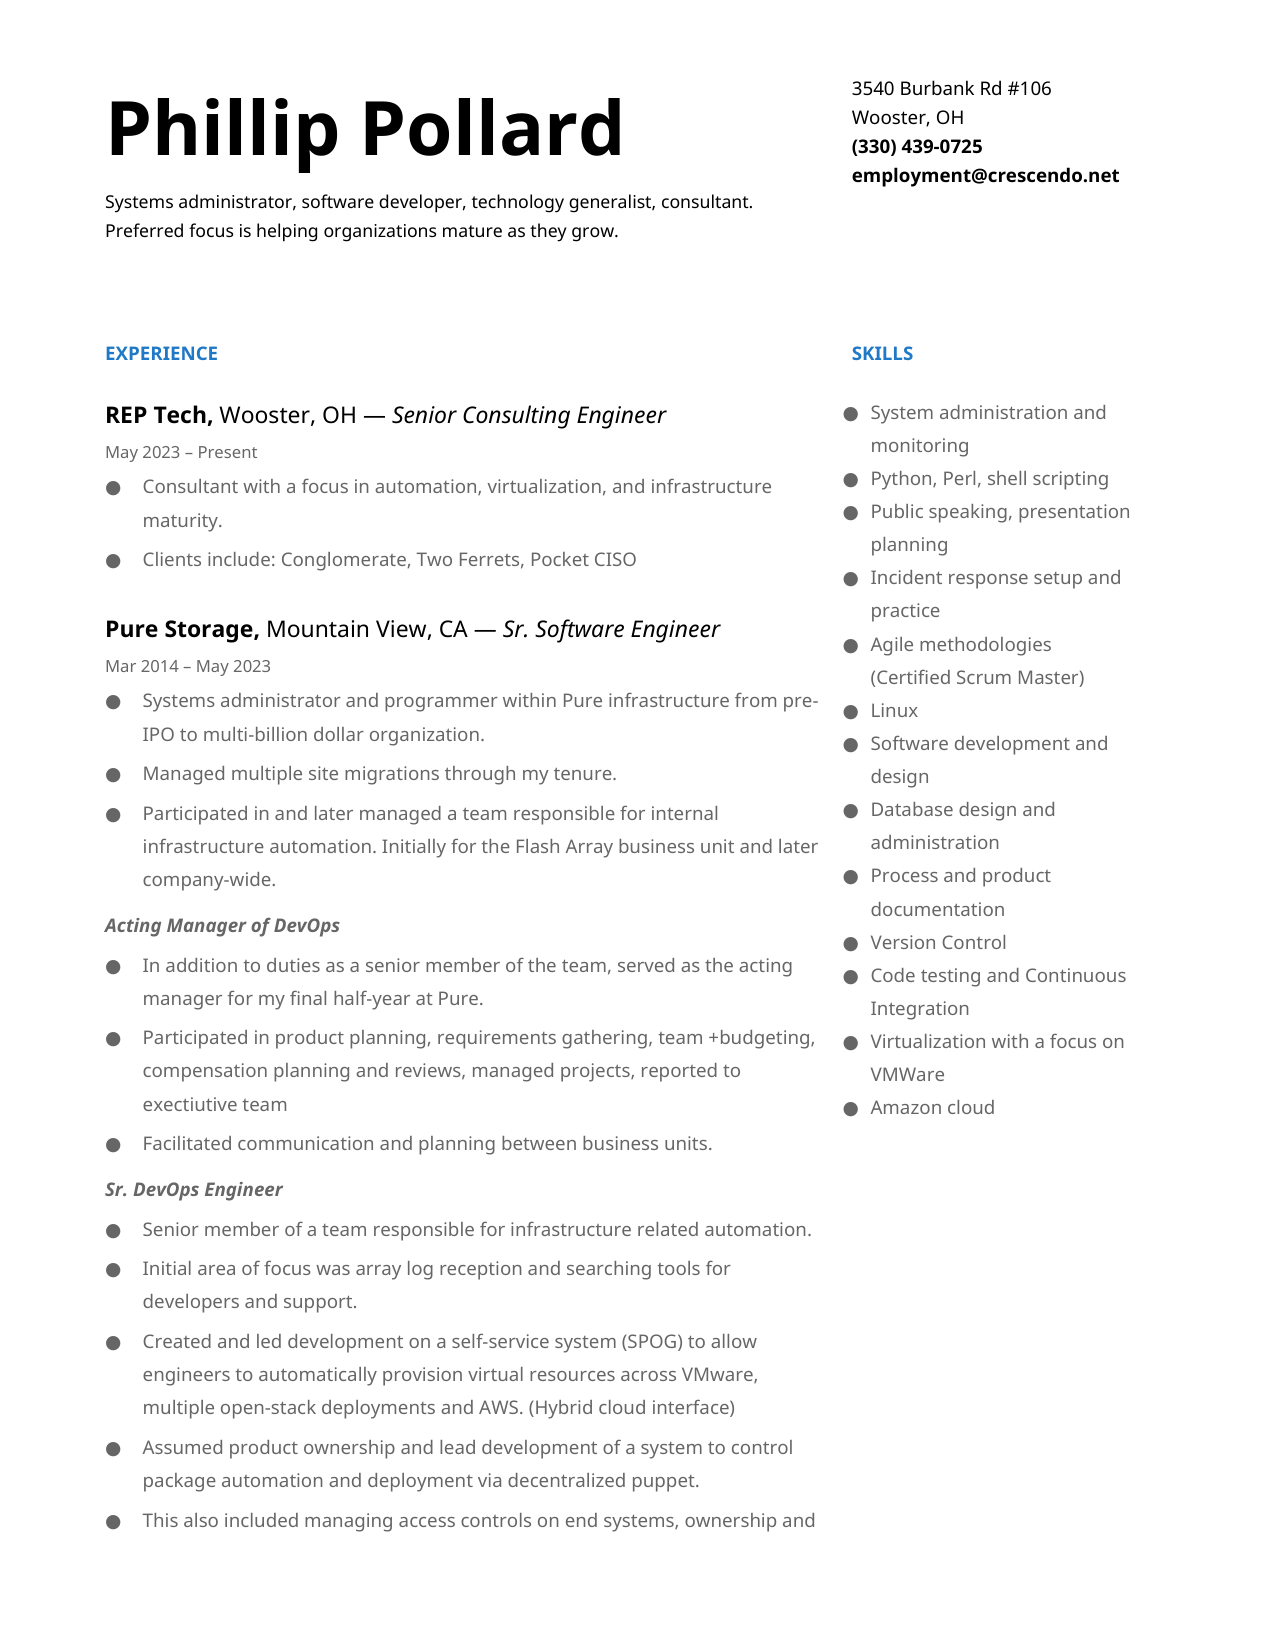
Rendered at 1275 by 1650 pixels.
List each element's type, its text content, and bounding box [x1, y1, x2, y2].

table_header 3540 Burbank Rd #106 Wooster, OH (330) 439-0725‬ employment@crescendo.net [837, 60, 1181, 263]
table_cell EXPERIENCE REP Tech, Wooster, OH — Senior Consulting Engineer May 2023 – Present Consultant with a focus in automation, virtualization, and infrastructure maturity. Clients include: Conglomerate, Two Ferrets, Pocket CISO Pure Storage, Mountain View, CA — Sr. Software Engineer Mar 2014 – May 2023 Systems administrator and programmer within Pure infrastructure from pre-IPO to multi-billion dollar organization. Managed multiple site migrations through my tenure. Participated in and later managed a team responsible for internal infrastructure automation. Initially for the Flash Array business unit and later company-wide. Acting Manager of DevOps In addition to duties as a senior member of the team, served as the acting manager for my final half-year at Pure. Participated in product planning, requirements gathering, team +budgeting, compensation planning and reviews, managed projects, reported to exectiutive team Facilitated communication and planning between business units. Sr. DevOps Engineer Senior member of a team responsible for infrastructure related automation. Initial area of focus was array log reception and searching tools for developers and support. Created and led development on a self-service system (SPOG) to allow engineers to automatically provision virtual resources across VMware, multiple open-stack deployments and AWS. (Hybrid cloud interface) Assumed product ownership and lead development of a system to control package automation and deployment via decentralized puppet. This also included managing access controls on end systems, ownership and inventory tracking, as well as IP address management. Scale was approximately 10k active systems, 8m requests / 10gb a day. Deployment automation reduced related errors by a factor of 15. This included guiding changes in the puppet modules with approximately 50 active developer/contributors. Said system was used both for manual changes in a UI as well as automation via API. Implemented first regular SCRUM within Infrastructure Shared Services. Roles of scrum master and product owners were rotated through members of the team. Englab Initial infrastructure automation hire within Pure Storage. Moved from “hand curated” infrastructure to automated and monitored. Vastly improved testing uptimes. Proved to core development that VMware overcommit was usable with testing of virtualized storage arrays, representing a significant capital savings for the company. Grew from a “startup closet” to multiple-geographic datacenters and cloud installations, representing hundreds of physical systems and over 10k VMs. Managed initial cloud infrastructure in AWS. General system administration tasks ran the full gamut of startup through mature organizational needs: DNS, hardware diagnosis and migrations, datacenter design, linux and Pure Os, source control management, network design, monitoring, incident response, security, account controls, etc. Kovarus, Inc., San Ramon, CA - Senior Development Consultant Mar 2013 – Mar 2014 Professional Services consultant with a focus on automation. Primary team resource for development consulting and continuous integration projects. (DevOps) Tasks included SDLC products such as: Chef, Puppet, Jenkins, Cobbler, Kickstart, Runbook, Jira, etc. Responsibilities include pre-sales: Requirements gathering, calculate level of effort, and author statements of work. Additionally, author internal tools as required. Focusing on automation of repetitive tasks and standardizing proposal processes. Example: UCS as-built document generator. Clients: Macy’s, RMS, StubHub, Align technologies TSSLink, Inc., San Jose, CA - Program Director, Virtualization Solutions (Formerly: nPivot Professional Services) Mar 2012 – Mar 2013 Co-managed the Virtualization team as well as general consulting duties. Management duties included: Respond to RFPs, calculate level of effort, and author statements of work, coordinate resources and mentor personnel, direct interaction with VARs and customers as necessary. Handled escalations as necessary, including storage related issues. Provided consultation focusing on virtualization, automation, Linux, and programming technologies. Authored internal tools as required. Focusing on automation of repetitive tasks and standardizing proposal processes. Example: Automated level-of-effort calculation tool that sped proposal times, increased successful bids, improved bid accuracy and also increased revenue. Clients: Charles Schwab, One Legal, Intuit, Silicon Valley Bank, IAS, Service Source Crescendo Communications, San Jose, CA - Principal (independent consulting) Sep 2011 – Mar 2012 Independent consulting in VMware, virtualization, Linux, and datacenter automation. Published: VMware::vCloud on CPAN. A Perl SDK for vCloud Director Clients: 8x8, Kovarus CA Technologies, San Jose, CA - Senior Services Specialist (Formerly: 4Base Technology) Mar 2010 – Sep 2011 Lead of the “Automation and Integration” team on VMware and related virtualization technologies. Most engagements were single-person with interaction to technical staff through senior management. Focus included VMware Lab Manager & vCloud Director. Automation focused on Perl & PowerScript. Published: VMware::API::LabManager on CPAN. A comprehensive API module available for Lab Manager. Clients include a wide range of companies from startups to fortune 50 companies, including clients such as: eBay, Paypal, Iron Mountain, Blue Cross, WalMart, APS, Symantec/Verisign, LaFarge. FusionOne, Inc., Redwood City, CA – Senior Linux Engineer Nov 2007 – Feb 2010 Responsible for all customer and productions systems, maintenance of data center facilities, product installations, and general administration and troubleshooting. 12 million active users. Managed migration of 4.88 million users / 5 TB of data cross-country in 6 hour downtime window. Lead designer in refactoring existing architecture and bringing an organically-grown data center to carrier-grade and operationally capable status. Project managed a data-center move over 3-months concurrent with live production. Migrated from a mixed Solaris & RedHat 4 environment to a standardized CentOs 5 environment. Met a greater than 300% server growth rate with limited resources via virtualization technologies. Improved a 95% (estimated) annual uptime to "5 nines" (99.999%) Responsible for creating and implementing: inventory control systems, security protocols, backup systems, development systems, and input of design on future products. Earlier employment history can be reviewed at: http://www.linkedin.com/in/ppollard/ EDUCATION B.S. in Media Arts & Design - James Madison University Harrisonburg, Va - 1997 High School Diploma - Naples American High School Naples, Italy – 1993 REFERENCES Provided Upon Request [90, 263, 837, 1548]
table_header Phillip Pollard Systems administrator, software developer, technology generalist, consultant. Preferred focus is helping organizations mature as they grow. [90, 60, 837, 263]
table_cell SKILLS System administration and monitoring Python, Perl, shell scripting Public speaking, presentation planning Incident response setup and practice Agile methodologies (Certified Scrum Master) Linux Software development and design Database design and administration Process and product documentation Version Control Code testing and Continuous Integration Virtualization with a focus on VMWare Amazon cloud CERTIFICATIONS Google Cybersecurity Certificate AWS Certified Cloud Practitioner (Reg #469454772) VMware Certified Professional - v4 and v5 (VCP #72212) Scrum Alliance Certified ScrumMaster (747082) DoD Collateral Secret and SCI Top Secret clearances. Lapsed. EXTERNAL ORGANIZATIONS Member in good standing, American Federation of Musicians (local #159) Historian, James Madison University Marching Royal Dukes Alumni band Alumni, Phi Mu Alpha Sinfonia [837, 263, 1181, 1548]
